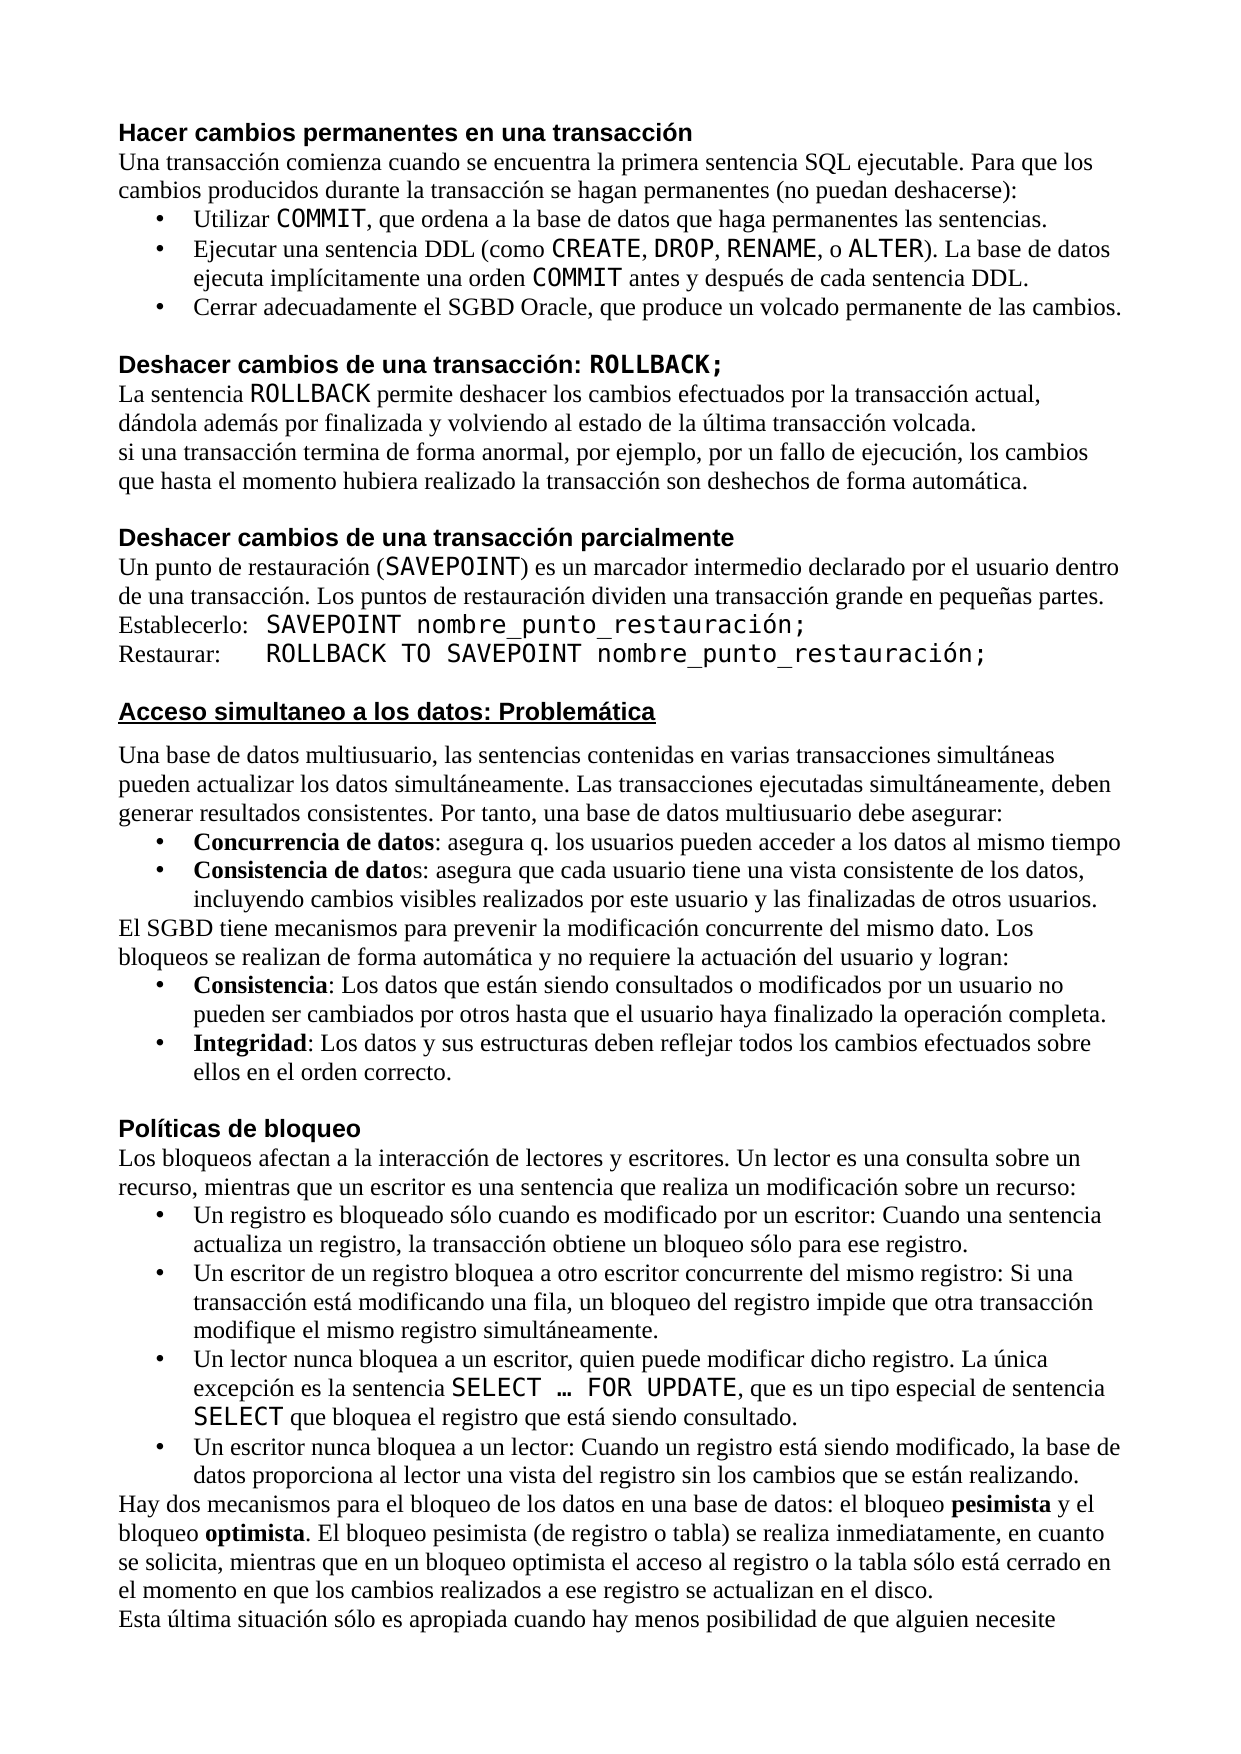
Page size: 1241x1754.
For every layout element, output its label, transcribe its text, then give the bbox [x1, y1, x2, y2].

list Cerrar adecuadamente el SGBD Oracle, que produce un volcado permanente de las cambios. [156, 292, 1122, 321]
text Hay dos mecanismos para el bloqueo de los datos en una base de datos: el bloqueo pesimista y el bloqueo optimista. El bloqueo pesimista (de registro o tabla) se realiza inmediatamente, en cuanto se solicita, mientras que en un bloqueo optimista el acceso al registro o la tabla sólo está cerrado en el momento en que los cambios realizados a ese registro se actualizan en el disco. [118, 1489, 1122, 1604]
list Concurrencia de datos: asegura q. los usuarios pueden acceder a los datos al mismo tiempo [156, 827, 1122, 856]
text Políticas de bloqueo [118, 1114, 1122, 1143]
text Una transacción comienza cuando se encuentra la primera sentencia SQL ejecutable. Para que los cambios producidos durante la transacción se hagan permanentes (no puedan deshacerse): [118, 147, 1122, 204]
list Un lector nunca bloquea a un escritor, quien puede modificar dicho registro. La única excepción es la sentencia SELECT … FOR UPDATE, que es un tipo especial de sentencia SELECT que bloquea el registro que está siendo consultado. [156, 1344, 1122, 1432]
list Consistencia: Los datos que están siendo consultados o modificados por un usuario no pueden ser cambiados por otros hasta que el usuario haya finalizado la operación completa. [156, 971, 1122, 1028]
text Restaurar: ROLLBACK TO SAVEPOINT nombre_punto_restauración; [118, 639, 1122, 669]
text si una transacción termina de forma anormal, por ejemplo, por un fallo de ejecución, los cambios que hasta el momento hubiera realizado la transacción son deshechos de forma automática. [118, 437, 1122, 494]
list Ejecutar una sentencia DDL (como CREATE, DROP, RENAME, o ALTER). La base de datos ejecuta implícitamente una orden COMMIT antes y después de cada sentencia DDL. [156, 234, 1122, 292]
text Un punto de restauración (SAVEPOINT) es un marcador intermedio declarado por el usuario dentro de una transacción. Los puntos de restauración dividen una transacción grande en pequeñas partes. [118, 552, 1122, 610]
text La sentencia ROLLBACK permite deshacer los cambios efectuados por la transacción actual, dándola además por finalizada y volviendo al estado de la última transacción volcada. [118, 379, 1122, 437]
text Deshacer cambios de una transacción: ROLLBACK; [118, 350, 1122, 379]
text Una base de datos multiusuario, las sentencias contenidas en varias transacciones simultáneas pueden actualizar los datos simultáneamente. Las transacciones ejecutadas simultáneamente, deben generar resultados consistentes. Por tanto, una base de datos multiusuario debe asegurar: [118, 741, 1122, 827]
text Deshacer cambios de una transacción parcialmente [118, 523, 1122, 552]
text Acceso simultaneo a los datos: Problemática [118, 697, 1122, 726]
text El SGBD tiene mecanismos para prevenir la modificación concurrente del mismo dato. Los bloqueos se realizan de forma automática y no requiere la actuación del usuario y logran: [118, 913, 1122, 971]
text Hacer cambios permanentes en una transacción [118, 118, 1122, 147]
text Establecerlo: SAVEPOINT nombre_punto_restauración; [118, 610, 1122, 639]
text Esta última situación sólo es apropiada cuando hay menos posibilidad de que alguien necesite [118, 1604, 1122, 1633]
list Utilizar COMMIT, que ordena a la base de datos que haga permanentes las sentencias. [156, 204, 1122, 234]
list Un escritor de un registro bloquea a otro escritor concurrente del mismo registro: Si una transacción está modificando una fila, un bloqueo del registro impide que otra transacción modifique el mismo registro simultáneamente. [156, 1258, 1122, 1344]
list Un escritor nunca bloquea a un lector: Cuando un registro está siendo modificado, la base de datos proporciona al lector una vista del registro sin los cambios que se están realizando. [156, 1432, 1122, 1489]
text Los bloqueos afectan a la interacción de lectores y escritores. Un lector es una consulta sobre un recurso, mientras que un escritor es una sentencia que realiza un modificación sobre un recurso: [118, 1143, 1122, 1201]
list Un registro es bloqueado sólo cuando es modificado por un escritor: Cuando una sentencia actualiza un registro, la transacción obtiene un bloqueo sólo para ese registro. [156, 1201, 1122, 1258]
list Integridad: Los datos y sus estructuras deben reflejar todos los cambios efectuados sobre ellos en el orden correcto. [156, 1028, 1122, 1086]
list Consistencia de datos: asegura que cada usuario tiene una vista consistente de los datos, incluyendo cambios visibles realizados por este usuario y las finalizadas de otros usuarios. [156, 856, 1122, 913]
